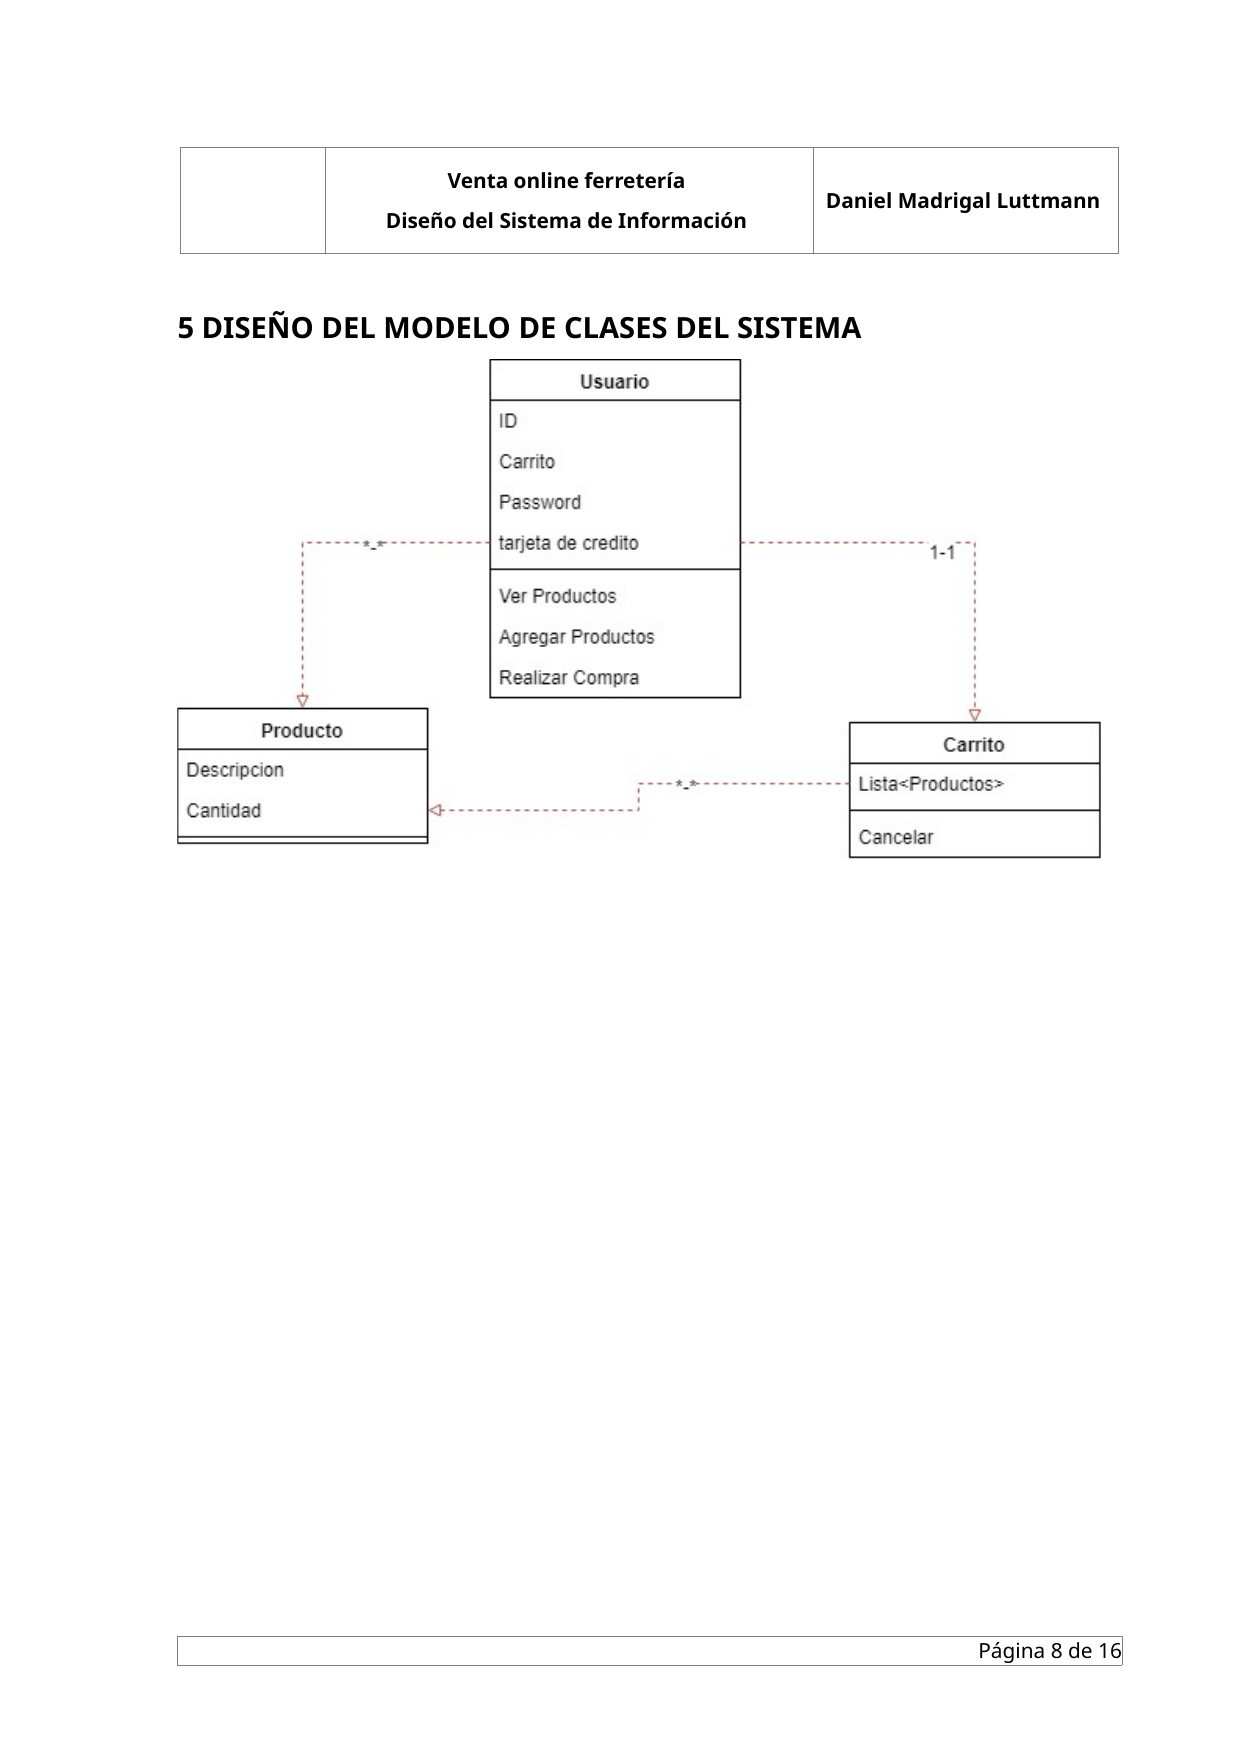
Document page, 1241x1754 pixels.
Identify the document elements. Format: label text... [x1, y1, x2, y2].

subtitle DISEÑO DEL MODELO DE CLASES DEL SISTEMA [177, 307, 1122, 347]
